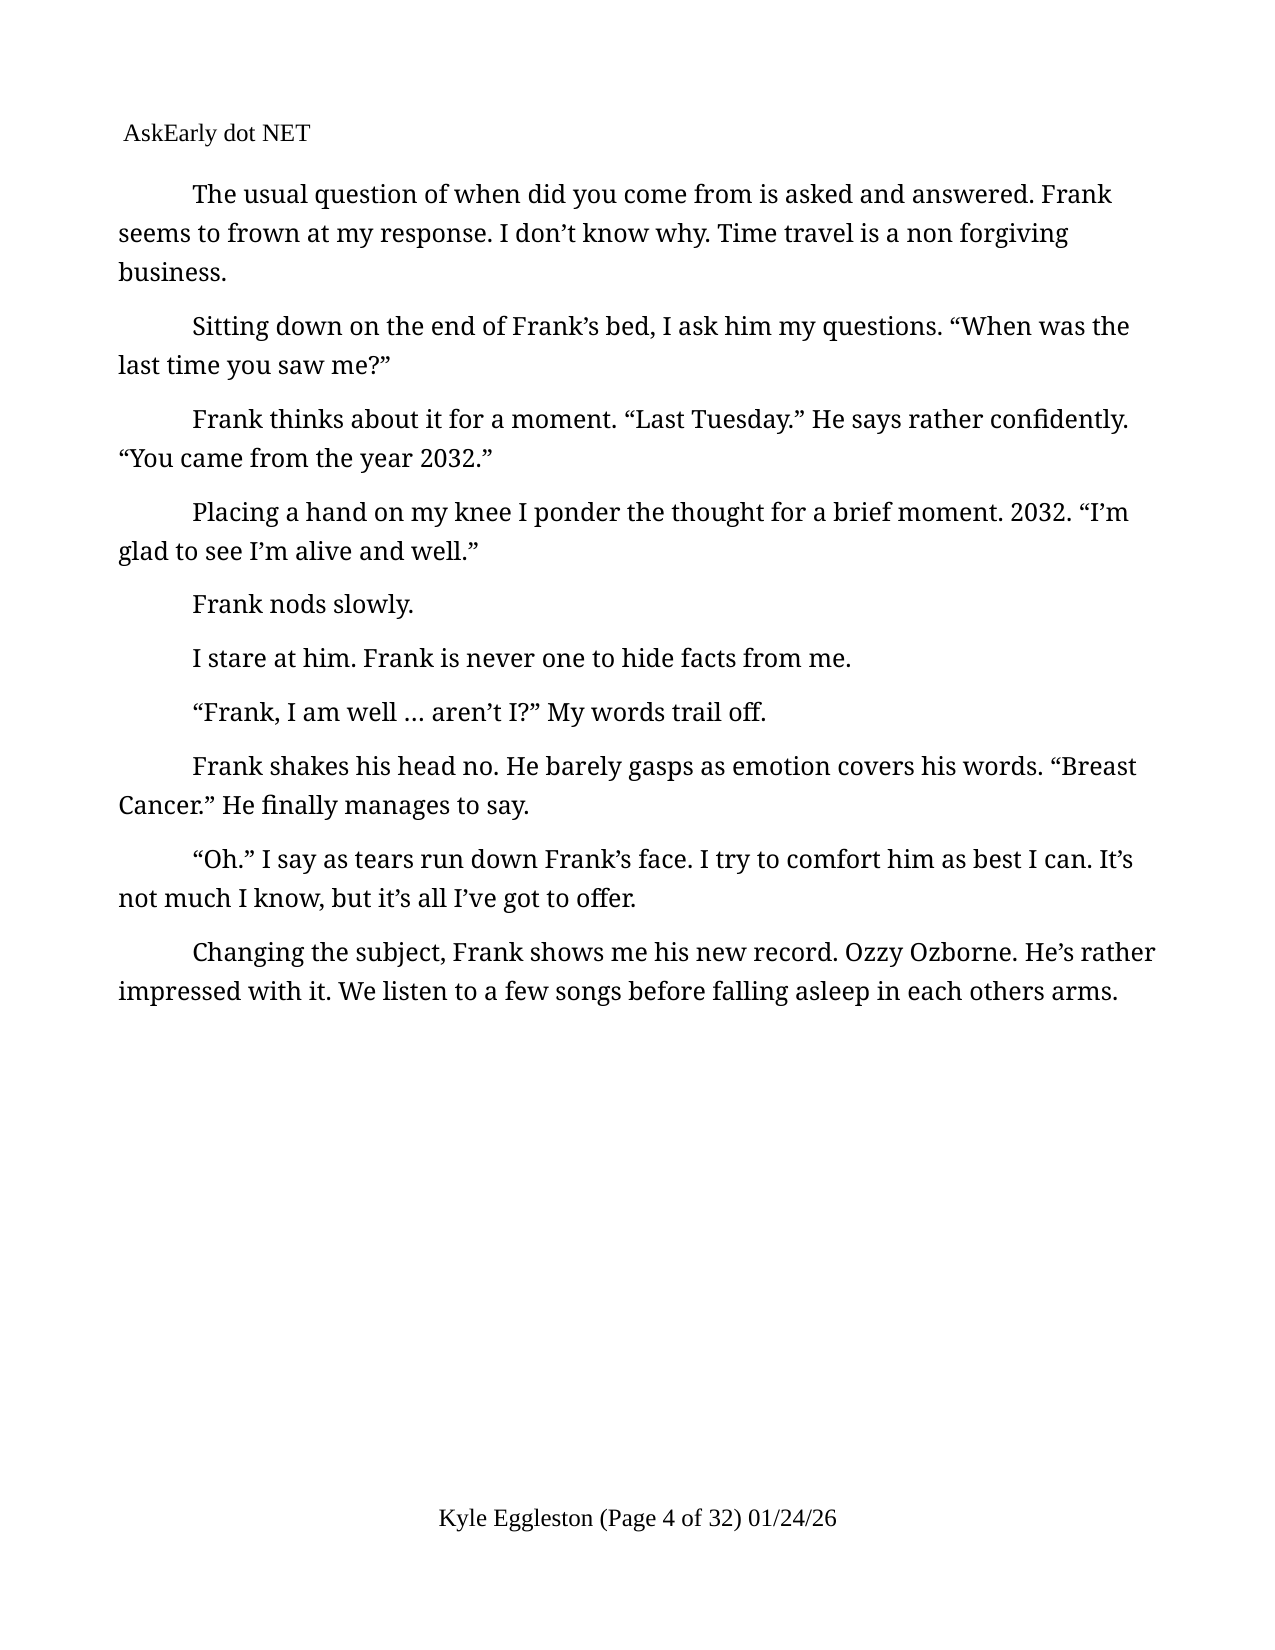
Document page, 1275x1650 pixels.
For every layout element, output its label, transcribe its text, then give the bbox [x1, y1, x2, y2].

text Placing a hand on my knee I ponder the thought for a brief moment. 2032. “I’m glad to see I’m alive and well.” [118, 494, 1157, 567]
text Frank thinks about it for a moment. “Last Tuesday.” He says rather confidently. “You came from the year 2032.” [118, 401, 1157, 474]
text Changing the subject, Frank shows me his new record. Ozzy Ozborne. He’s rather impressed with it. We listen to a few songs before falling asleep in each others arms. [118, 934, 1157, 1007]
text Frank nods slowly. [118, 587, 1157, 621]
text The usual question of when did you come from is asked and answered. Frank seems to frown at my response. I don’t know why. Time travel is a non forgiving business. [118, 176, 1157, 289]
text “Frank, I am well … aren’t I?” My words trail off. [118, 695, 1157, 729]
text “Oh.” I say as tears run down Frank’s face. I try to comfort him as best I can. It’s not much I know, but it’s all I’ve got to offer. [118, 841, 1157, 914]
text Frank shakes his head no. He barely gasps as emotion covers his words. “Breast Cancer.” He finally manages to say. [118, 748, 1157, 822]
text I stare at him. Frank is never one to hide facts from me. [118, 641, 1157, 675]
text Sitting down on the end of Frank’s bed, I ask him my questions. “When was the last time you saw me?” [118, 308, 1157, 382]
